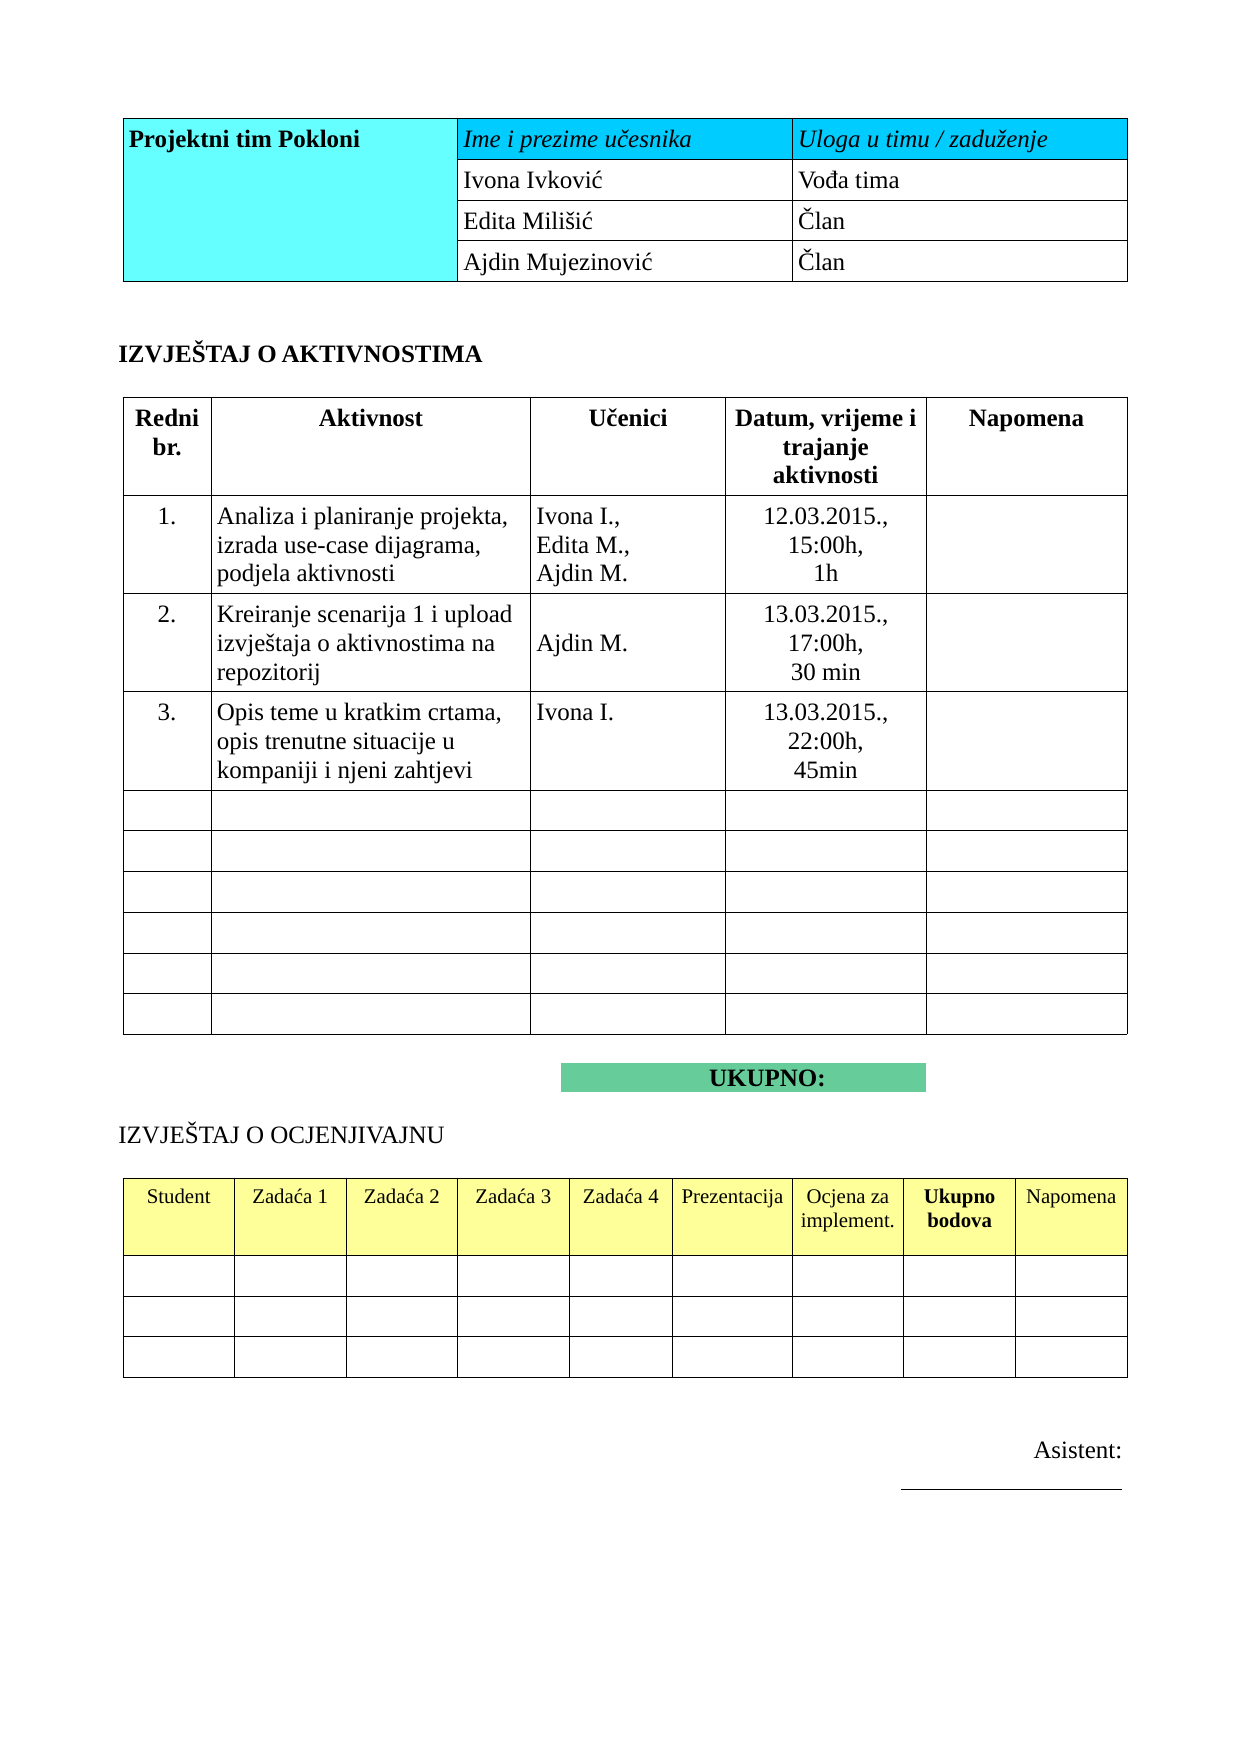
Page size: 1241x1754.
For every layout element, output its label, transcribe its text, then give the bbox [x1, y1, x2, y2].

table_cell [927, 594, 1127, 691]
table_cell [531, 954, 725, 993]
table_cell [904, 1337, 1015, 1377]
table_cell Ajdin M. [531, 594, 725, 691]
table_cell [726, 872, 926, 912]
table_cell Ivona I. [531, 692, 725, 789]
table_cell [927, 496, 1127, 593]
table_cell Kreiranje scenarija 1 i upload izvještaja o aktivnostima na repozitorij [212, 594, 530, 691]
table_cell [124, 1297, 234, 1336]
table_header Datum, vrijeme i trajanje aktivnosti [726, 398, 926, 495]
table_cell 3. [124, 692, 211, 789]
table_cell [726, 994, 926, 1034]
table_cell [212, 913, 530, 952]
table_cell [212, 831, 530, 871]
table_cell [212, 994, 530, 1034]
table_cell [673, 1297, 792, 1336]
table_cell [726, 831, 926, 871]
table_cell [927, 692, 1127, 789]
table_cell [531, 791, 725, 830]
table_cell [726, 791, 926, 830]
table_cell [458, 1256, 569, 1296]
table_cell [793, 1337, 903, 1377]
table_cell Ivona Ivković [458, 160, 792, 199]
table_cell [793, 1297, 903, 1336]
table_cell [212, 872, 530, 912]
text IZVJEŠTAJ O AKTIVNOSTIMA [118, 339, 1122, 368]
table_cell Analiza i planiranje projekta, izrada use-case dijagrama, podjela aktivnosti [212, 496, 530, 593]
table_header Zadaća 1 [235, 1179, 346, 1255]
table_cell [570, 1337, 672, 1377]
table_header Zadaća 4 [570, 1179, 672, 1255]
table_cell [235, 1256, 346, 1296]
table_cell [673, 1337, 792, 1377]
table_cell [793, 1256, 903, 1296]
table_cell [347, 1256, 457, 1296]
table_cell Edita Milišić [458, 201, 792, 240]
table_cell Član [793, 241, 1127, 281]
table_header Ocjena za implement. [793, 1179, 903, 1255]
table_cell 13.03.2015., 17:00h, 30 min [726, 594, 926, 691]
table_cell [531, 872, 725, 912]
table_cell [927, 954, 1127, 993]
table_header Ukupno bodova [904, 1179, 1015, 1255]
table_cell Ajdin Mujezinović [458, 241, 792, 281]
table_cell [124, 954, 211, 993]
table_cell 13.03.2015., 22:00h, 45min [726, 692, 926, 789]
table_cell [124, 872, 211, 912]
table_cell [347, 1297, 457, 1336]
table_cell 2. [124, 594, 211, 691]
table_header Zadaća 3 [458, 1179, 569, 1255]
table_cell [927, 791, 1127, 830]
table_cell [531, 994, 725, 1034]
table_cell [1016, 1297, 1127, 1336]
table_cell [531, 913, 725, 952]
table_header Ime i prezime učesnika [458, 119, 792, 159]
table_cell Vođa tima [793, 160, 1127, 199]
text IZVJEŠTAJ O OCJENJIVAJNU [118, 1121, 1122, 1149]
table_cell [458, 1297, 569, 1336]
text Asistent: [118, 1435, 1122, 1464]
table_cell 12.03.2015., 15:00h, 1h [726, 496, 926, 593]
table_cell [1016, 1256, 1127, 1296]
table_cell [235, 1337, 346, 1377]
table_header Redni br. [124, 398, 211, 495]
table_header Učenici [531, 398, 725, 495]
table_cell [570, 1297, 672, 1336]
table_cell [726, 954, 926, 993]
table_cell [124, 791, 211, 830]
table_cell [1016, 1337, 1127, 1377]
table_cell 1. [124, 496, 211, 593]
table_cell [531, 831, 725, 871]
table_cell [570, 1256, 672, 1296]
table_header Student [124, 1179, 234, 1255]
table_cell [124, 831, 211, 871]
table_cell [458, 1337, 569, 1377]
table_cell [904, 1297, 1015, 1336]
table_header Aktivnost [212, 398, 530, 495]
table_header Projektni tim Pokloni [124, 119, 457, 281]
table_cell Ivona I., Edita M., Ajdin M. [531, 496, 725, 593]
table_cell [124, 913, 211, 952]
table_cell [124, 1337, 234, 1377]
table_cell Član [793, 201, 1127, 240]
table_cell [726, 913, 926, 952]
table_cell [212, 791, 530, 830]
table_cell [347, 1337, 457, 1377]
text UKUPNO: [118, 1063, 1122, 1092]
table_cell [927, 872, 1127, 912]
table_cell Opis teme u kratkim crtama, opis trenutne situacije u kompaniji i njeni zahtjevi [212, 692, 530, 789]
table_cell [124, 1256, 234, 1296]
table_header Napomena [1016, 1179, 1127, 1255]
table_cell [212, 954, 530, 993]
table_cell [927, 913, 1127, 952]
table_header Zadaća 2 [347, 1179, 457, 1255]
table_cell [235, 1297, 346, 1336]
table_header Napomena [927, 398, 1127, 495]
table_header Uloga u timu / zaduženje [793, 119, 1127, 159]
table_cell [673, 1256, 792, 1296]
table_header Prezentacija [673, 1179, 792, 1255]
table_cell [124, 994, 211, 1034]
table_cell [927, 994, 1127, 1034]
table_cell [904, 1256, 1015, 1296]
table_cell [927, 831, 1127, 871]
